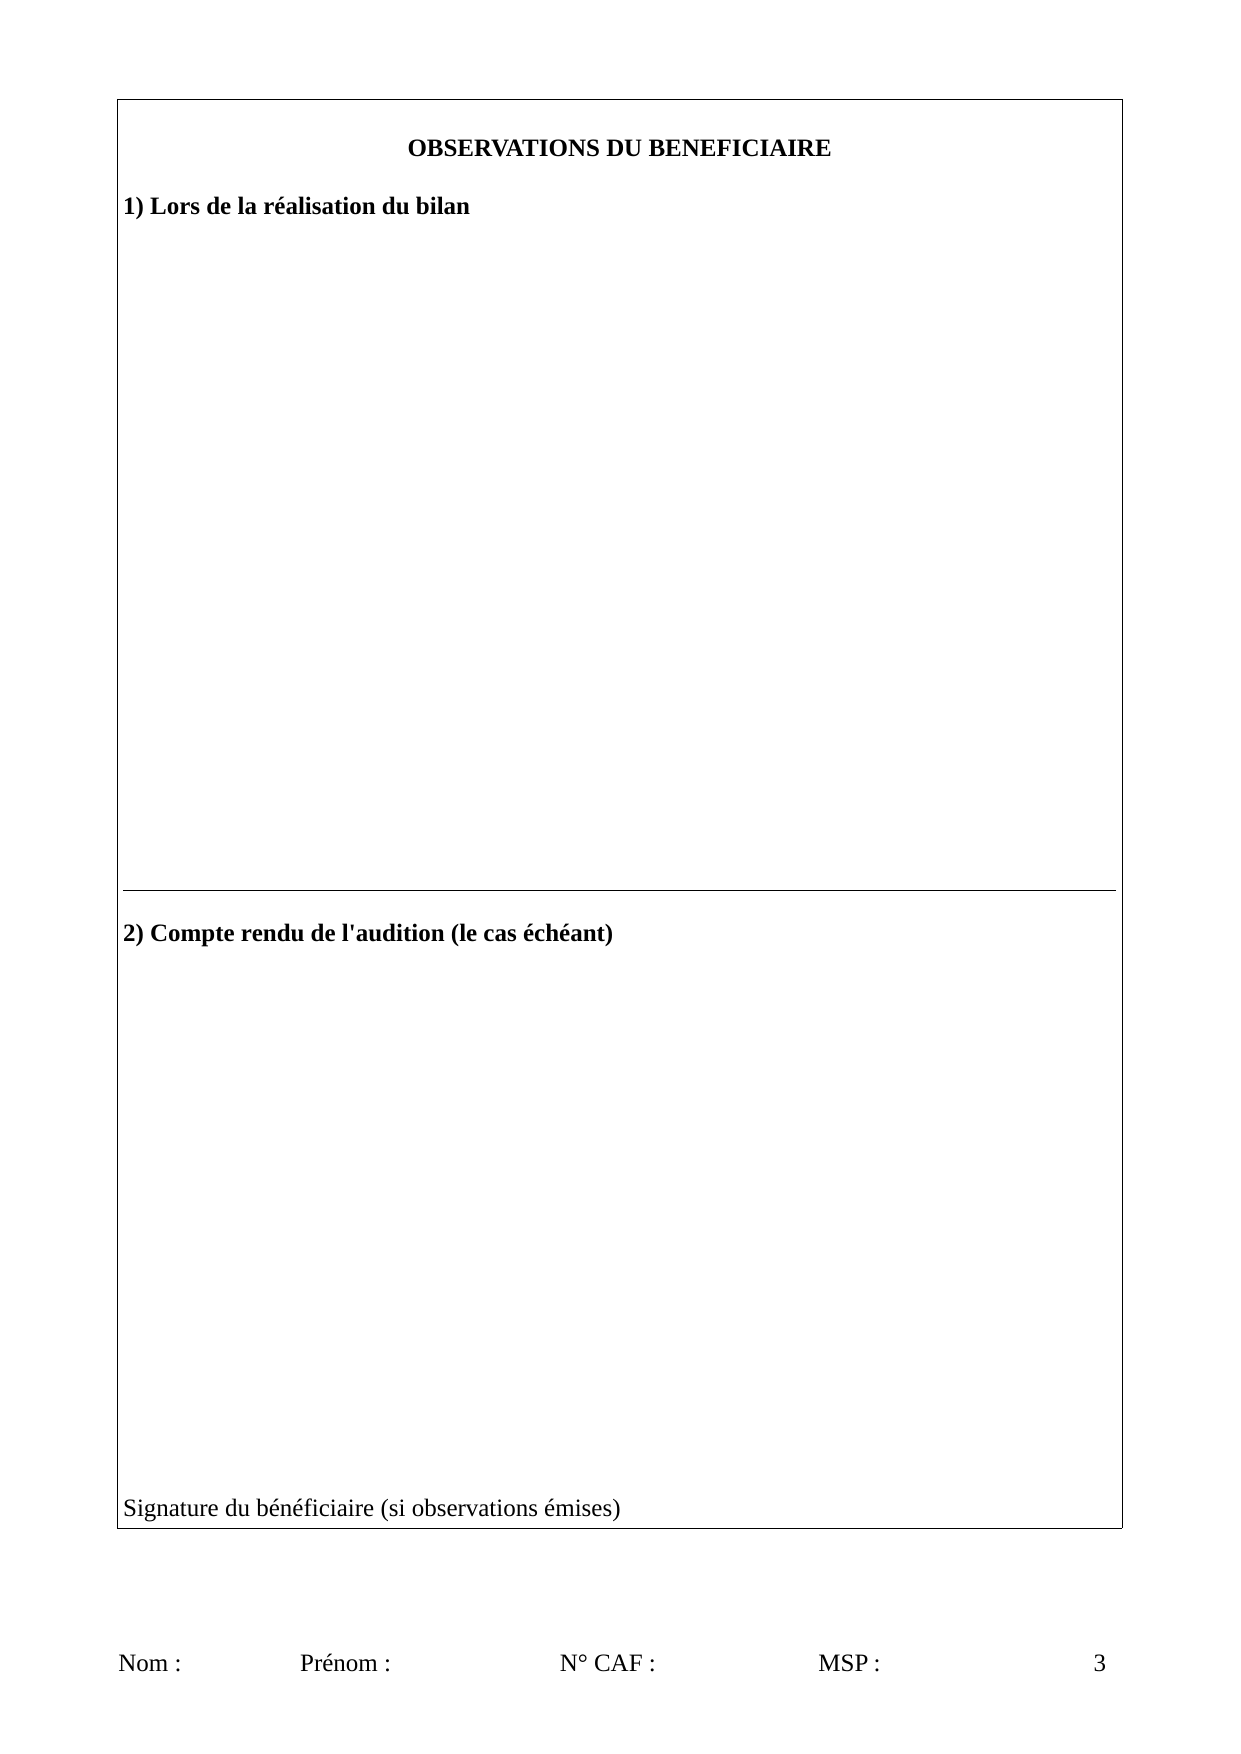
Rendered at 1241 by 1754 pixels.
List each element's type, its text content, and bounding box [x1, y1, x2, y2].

table_header OBSERVATIONS DU BENEFICIAIRE 1) Lors de la réalisation du bilan 2) Compte rendu de l'audition (le cas échéant) Signature du bénéficiaire (si observations émises) [118, 100, 1122, 1528]
table_cell [124, 53, 1122, 99]
